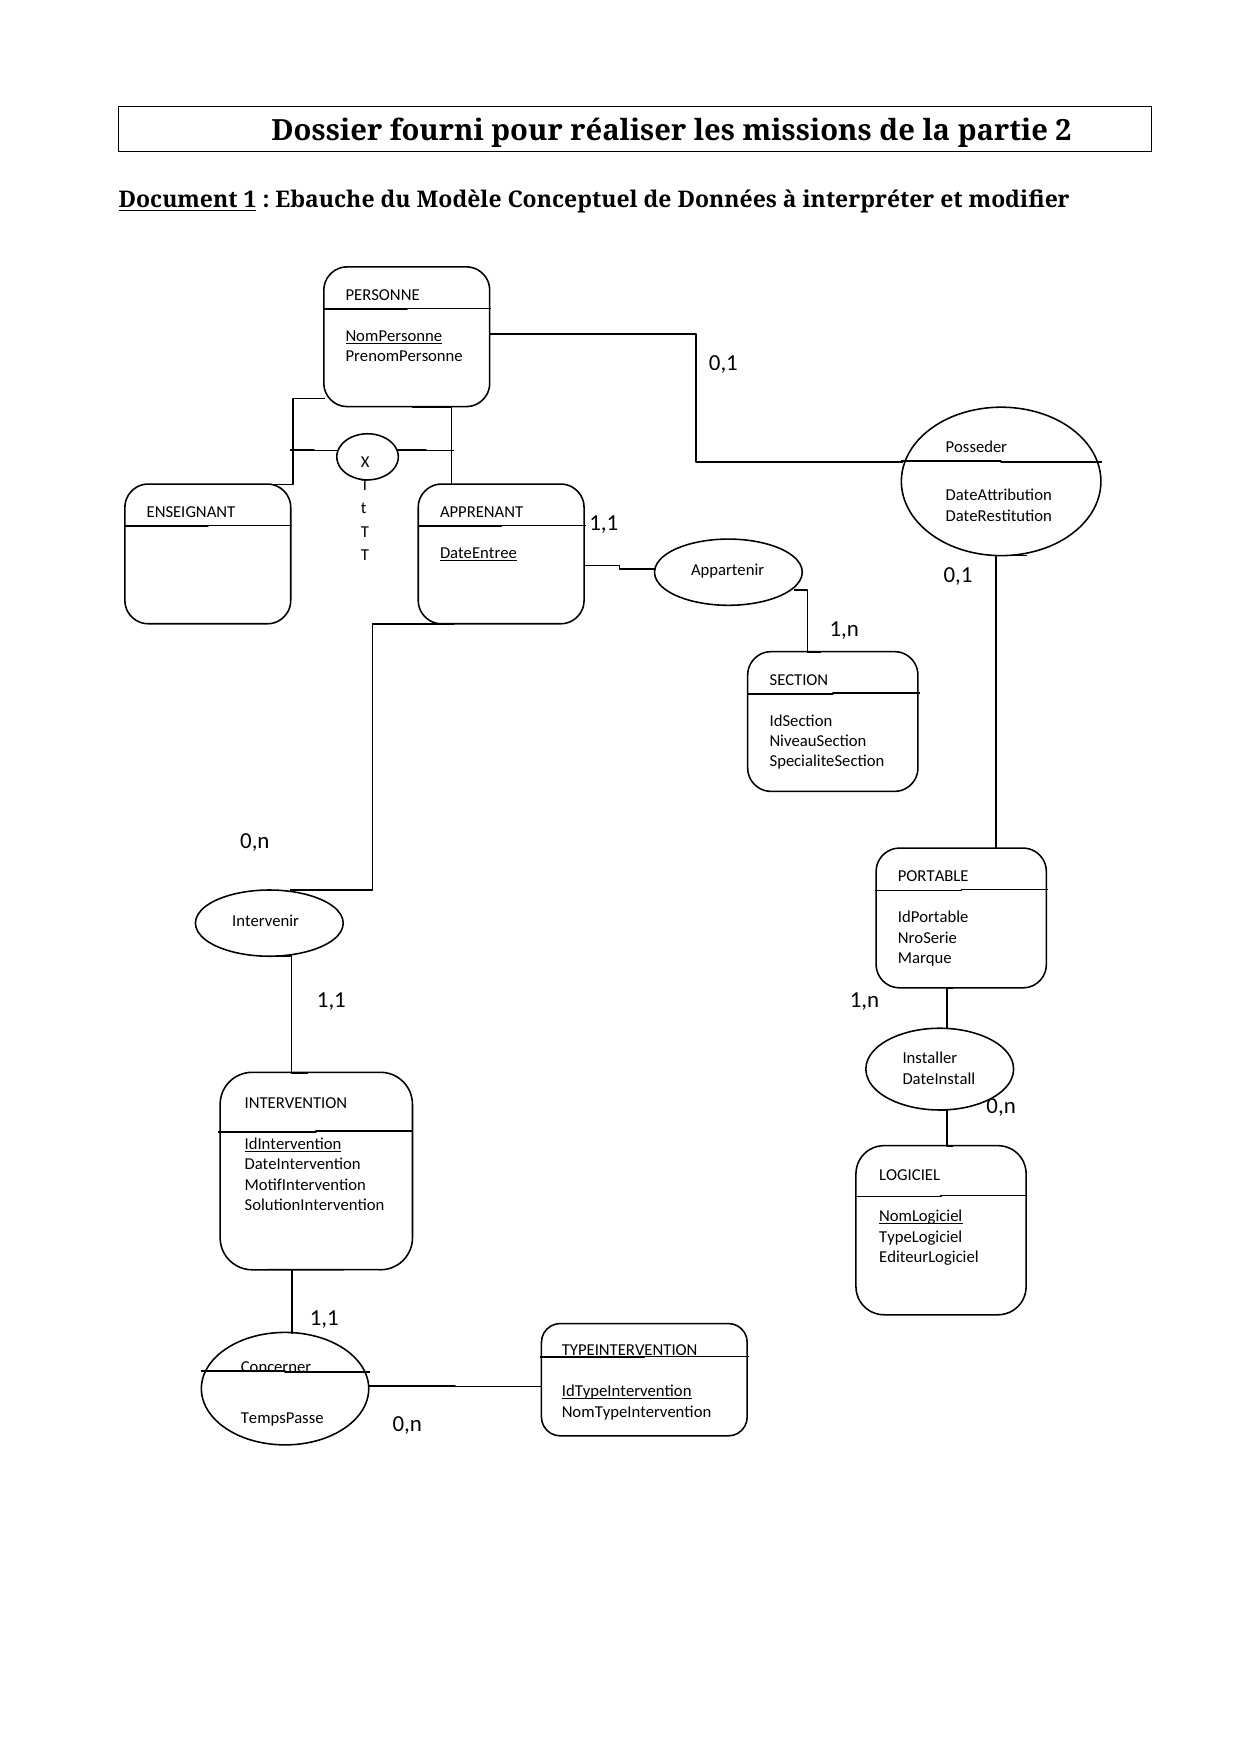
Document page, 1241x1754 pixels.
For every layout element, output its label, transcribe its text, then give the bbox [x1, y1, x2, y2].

text [585, 561, 657, 568]
text [411, 1091, 946, 1119]
text 1,1 1,n [292, 985, 946, 1013]
text [118, 614, 430, 642]
text [118, 985, 291, 1013]
text 0,n [118, 826, 372, 854]
text 0,n [948, 1091, 1152, 1119]
text [373, 826, 995, 854]
text [948, 985, 1152, 1013]
text 1,1 [118, 508, 124, 536]
text 1,1 [292, 508, 417, 536]
text [373, 614, 807, 642]
text [118, 1091, 221, 1119]
text Document 1 : Ebauche du Modèle Conceptuel de Données à interpréter et modifier [118, 183, 1152, 214]
text [997, 614, 1152, 642]
text 1,1 [1072, 508, 1152, 536]
text [997, 826, 1152, 854]
text [585, 566, 662, 589]
text 1,1 [293, 1303, 1152, 1331]
text 1,n [808, 614, 995, 642]
text [491, 348, 695, 377]
text Dossier fourni pour réaliser les missions de la partie 2 [119, 107, 1151, 151]
text 1,1 [585, 508, 930, 536]
text [118, 561, 124, 589]
text 0,1 [118, 879, 372, 907]
text 0,1 [697, 348, 1152, 377]
text [118, 1303, 291, 1331]
text 0,n [333, 1409, 555, 1437]
text 0,1 [795, 561, 995, 589]
text 0,1 [299, 879, 875, 907]
text 0,1 [1048, 879, 1152, 907]
text [118, 348, 323, 377]
text [734, 1409, 1152, 1437]
text [292, 561, 417, 589]
text [997, 561, 1152, 589]
text [118, 1409, 237, 1437]
